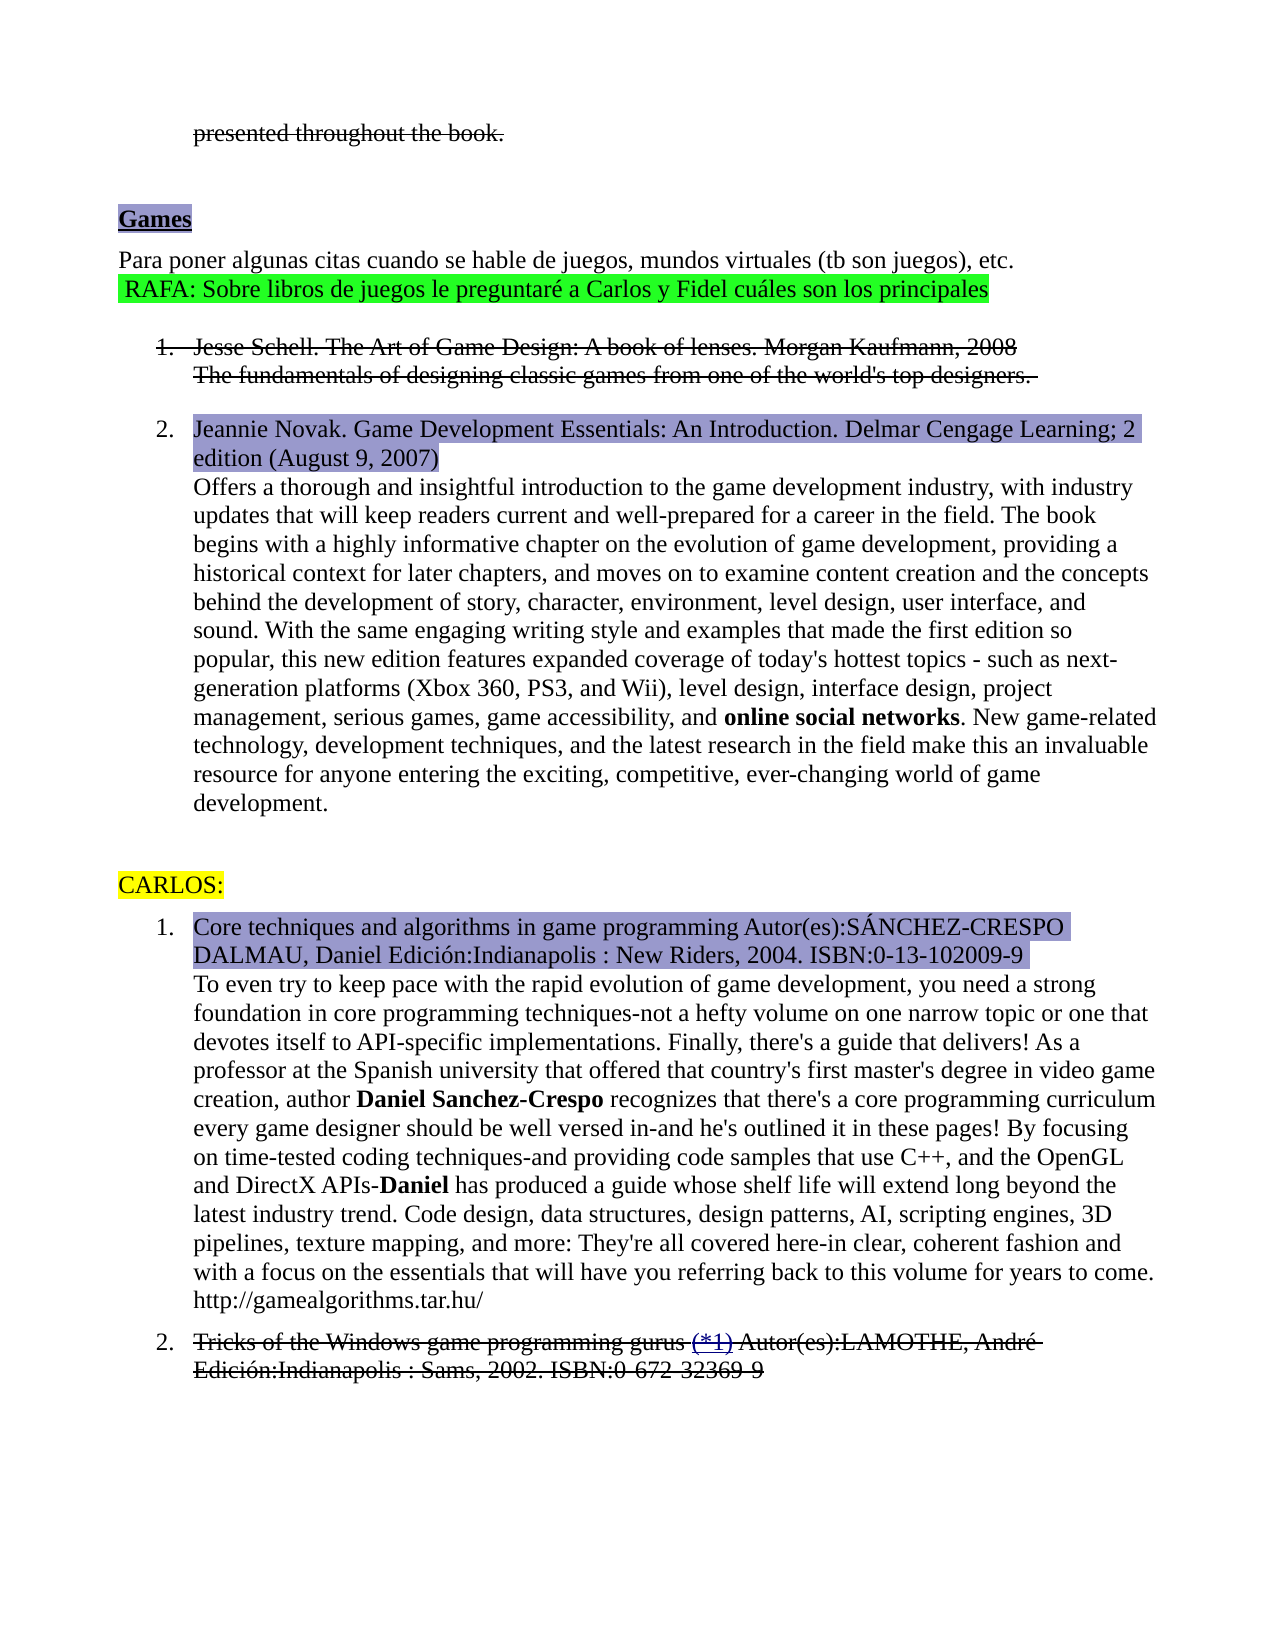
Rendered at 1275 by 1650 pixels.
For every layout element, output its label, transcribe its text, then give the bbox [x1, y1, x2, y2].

text Games [118, 204, 1157, 233]
list Tricks of the Windows game programming gurus (*1) Autor(es):LAMOTHE, André Edición:Indianapolis : Sams, 2002. ISBN:0-672-32369-9 [156, 1327, 1157, 1384]
list Core techniques and algorithms in game programming Autor(es):SÁNCHEZ-CRESPO DALMAU, Daniel Edición:Indianapolis : New Riders, 2004. ISBN:0-13-102009-9 To even try to keep pace with the rapid evolution of game development, you need a strong foundation in core programming techniques-not a hefty volume on one narrow topic or one that devotes itself to API-specific implementations. Finally, there's a guide that delivers! As a professor at the Spanish university that offered that country's first master's degree in video game creation, author Daniel Sanchez-Crespo recognizes that there's a core programming curriculum every game designer should be well versed in-and he's outlined it in these pages! By focusing on time-tested coding techniques-and providing code samples that use C++, and the OpenGL and DirectX APIs-Daniel has produced a guide whose shelf life will extend long beyond the latest industry trend. Code design, data structures, design patterns, AI, scripting engines, 3D pipelines, texture mapping, and more: They're all covered here-in clear, coherent fashion and with a focus on the essentials that will have you referring back to this volume for years to come. http://gamealgorithms.tar.hu/ [156, 912, 1157, 1314]
list presented throughout the book. [156, 118, 1157, 147]
subtitle Jeannie Novak. Game Development Essentials: An Introduction. Delmar Cengage Learning; 2 edition (August 9, 2007) Offers a thorough and insightful introduction to the game development industry, with industry updates that will keep readers current and well-prepared for a career in the field. The book begins with a highly informative chapter on the evolution of game development, providing a historical context for later chapters, and moves on to examine content creation and the concepts behind the development of story, character, environment, level design, user interface, and sound. With the same engaging writing style and examples that made the first edition so popular, this new edition features expanded coverage of today's hottest topics - such as next-generation platforms (Xbox 360, PS3, and Wii), level design, interface design, project management, serious games, game accessibility, and online social networks. New game-related technology, development techniques, and the latest research in the field make this an invaluable resource for anyone entering the exciting, competitive, ever-changing world of game development. [156, 414, 1157, 817]
text Para poner algunas citas cuando se hable de juegos, mundos virtuales (tb son juegos), etc. [118, 246, 1157, 274]
text RAFA: Sobre libros de juegos le preguntaré a Carlos y Fidel cuáles son los principales [118, 274, 1157, 303]
text CARLOS: [118, 871, 1157, 899]
list Jesse Schell. The Art of Game Design: A book of lenses. Morgan Kaufmann, 2008 The fundamentals of designing classic games from one of the world's top designers. [156, 332, 1157, 389]
